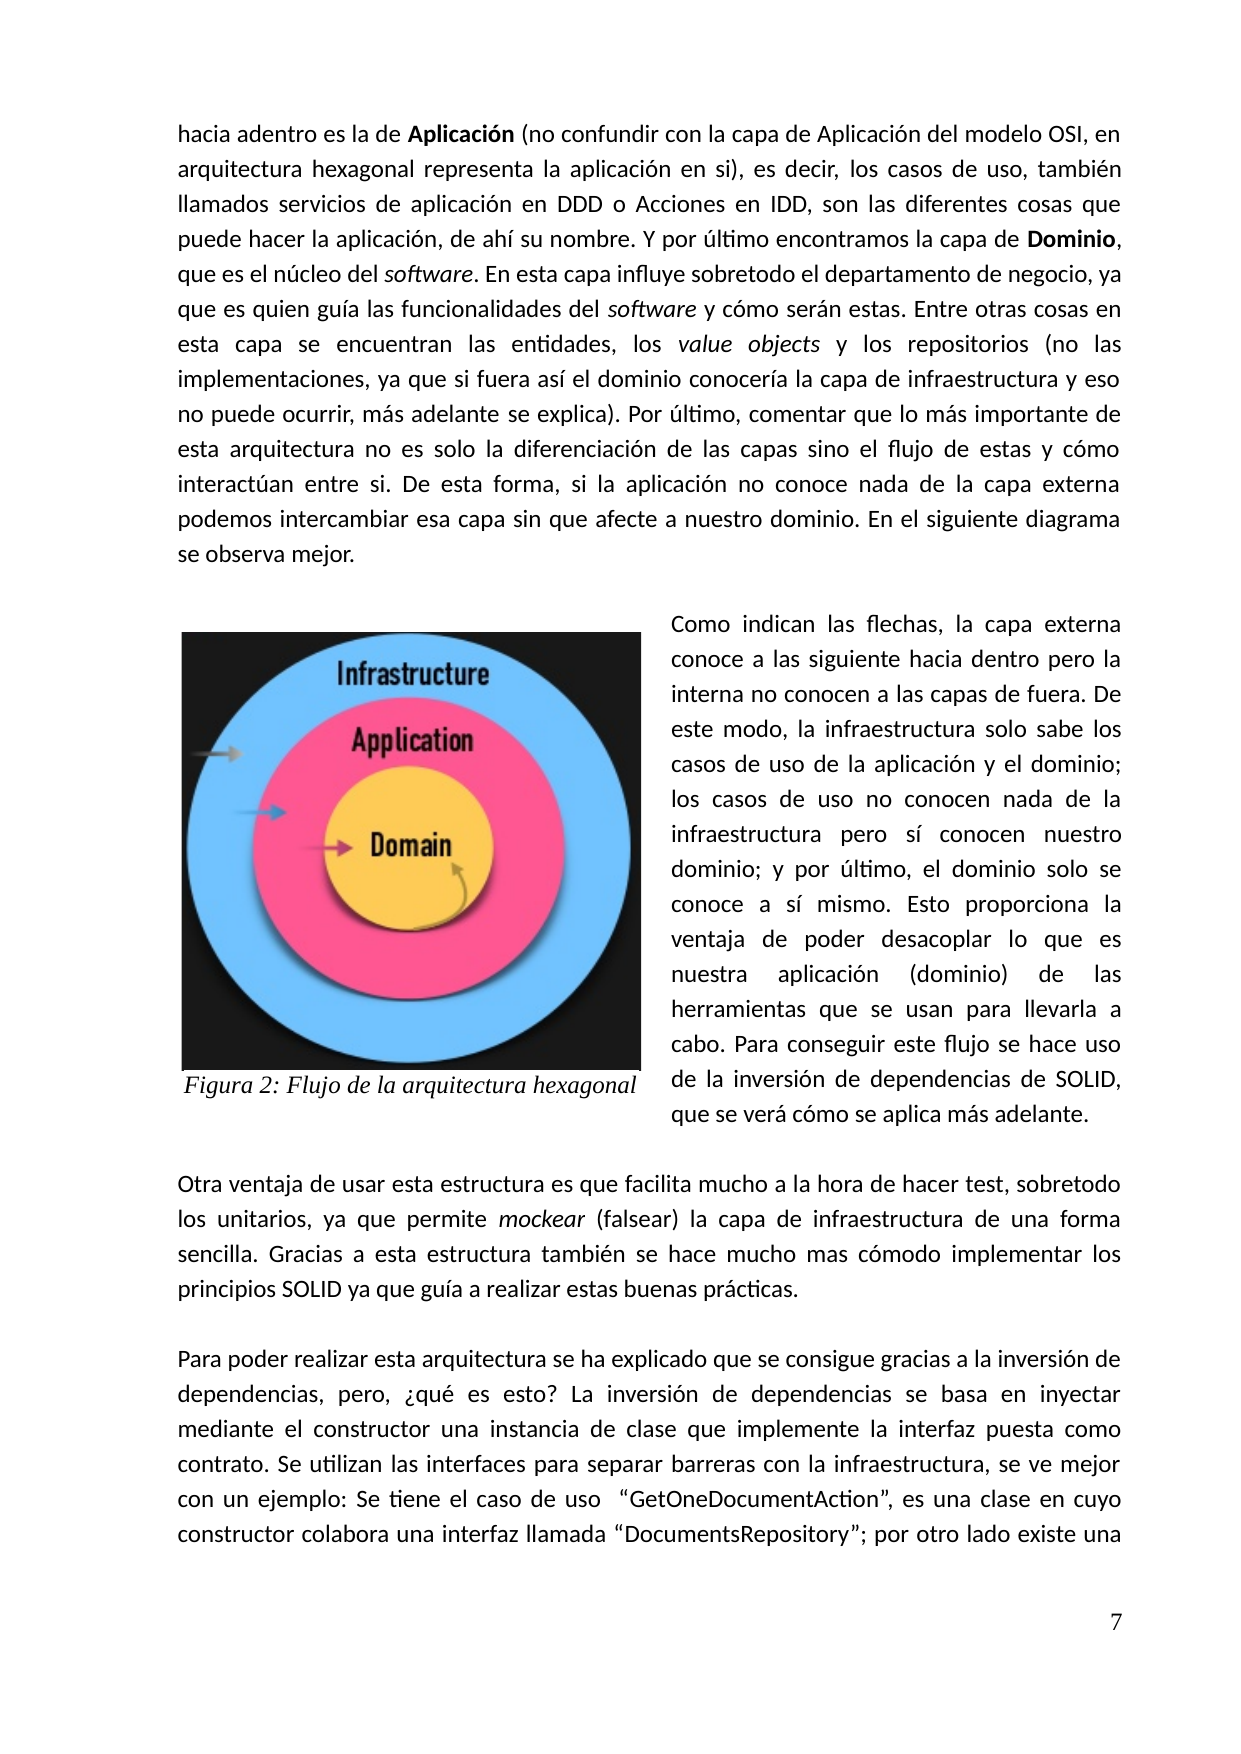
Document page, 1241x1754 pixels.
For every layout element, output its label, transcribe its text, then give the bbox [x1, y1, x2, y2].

text Para poder realizar esta arquitectura se ha explicado que se consigue gracias a la inversión de dependencias, pero, ¿qué es esto? La inversión de dependencias se basa en inyectar mediante el constructor una instancia de clase que implemente la interfaz puesta como contrato. Se utilizan las interfaces para separar barreras con la infraestructura, se ve mejor con un ejemplo: Se tiene el caso de uso “GetOneDocumentAction”, es una clase en cuyo constructor colabora una interfaz llamada “DocumentsRepository”; por otro lado existe una clase “DocumentsRepositoryPostgreSQL” que implementa la interfaz “DocumentsRepository”. Al instanciar la clase “GetOneDocumentAction” se le pasa una instancia de “DocumentsRepositoryPostgreSQL”. La clase “GetOneDocumentAction” no sabe qué implementación utiliza exactamente, solo conoce los métodos de la interfaz “DocumentsRepository”. Con esto, si en un futuro se quiere cambiar de base de datos, se crearía una clase “DocumentsRepositoryPostgreSQL” que implemente la interfaz “DocumentsRepository” y se inyectaría al caso de uso “GetOneDocumentAction”, que no se vería afectado por el cambio. También ayuda a la hora de hacer test unitarios, ya que se cambia esa implementación por una instancia de “DocumentsRepositoryInMemory” y así se puede falsear esa capa. De esta manera se consigue que el caso de uso de la aplicación (“GetOneDocumentAction”) no conozca cómo se implementa la infraestructura (“DocumentsRepositoryPostgreSQL”), solo conoce el contrato en común que se tiene gracias a la interfaz (“DocumentsRepository”). [177, 1444, 1122, 1549]
text Como se puede observar en la Figura 1, el color azul determina la capa de Infraestructura de la que se hablaba anteriormente. Se llama infraestructura a toda la capa externa a la aplicación, en este caso el back end, como puede ser la base de datos, la capa de aplicación en el modelo OSI (HTTP, HTTPS, FTP…), conexión con APIs externas, etc. La siguiente capa hacia adentro es la de Aplicación (no confundir con la capa de Aplicación del modelo OSI, en arquitectura hexagonal representa la aplicación en si), es decir, los casos de uso, también llamados servicios de aplicación en DDD o Acciones en IDD, son las diferentes cosas que puede hacer la aplicación, de ahí su nombre. Y por último encontramos la capa de Dominio, que es el núcleo del software. En esta capa influye sobretodo el departamento de negocio, ya que es quien guía las funcionalidades del software y cómo serán estas. Entre otras cosas en esta capa se encuentran las entidades, los value objects y los repositorios (no las implementaciones, ya que si fuera así el dominio conocería la capa de infraestructura y eso no puede ocurrir, más adelante se explica). Por último, comentar que lo más importante de esta arquitectura no es solo la diferenciación de las capas sino el flujo de estas y cómo interactúan entre si. De esta forma, si la aplicación no conoce nada de la capa externa podemos intercambiar esa capa sin que afecte a nuestro dominio. En el siguiente diagrama se observa mejor. [177, 394, 1122, 433]
text Como se puede observar en la Figura 1, el color azul determina la capa de Infraestructura de la que se hablaba anteriormente. Se llama infraestructura a toda la capa externa a la aplicación, en este caso el back end, como puede ser la base de datos, la capa de aplicación en el modelo OSI (HTTP, HTTPS, FTP…), conexión con APIs externas, etc. La siguiente capa hacia adentro es la de Aplicación (no confundir con la capa de Aplicación del modelo OSI, en arquitectura hexagonal representa la aplicación en si), es decir, los casos de uso, también llamados servicios de aplicación en DDD o Acciones en IDD, son las diferentes cosas que puede hacer la aplicación, de ahí su nombre. Y por último encontramos la capa de Dominio, que es el núcleo del software. En esta capa influye sobretodo el departamento de negocio, ya que es quien guía las funcionalidades del software y cómo serán estas. Entre otras cosas en esta capa se encuentran las entidades, los value objects y los repositorios (no las implementaciones, ya que si fuera así el dominio conocería la capa de infraestructura y eso no puede ocurrir, más adelante se explica). Por último, comentar que lo más importante de esta arquitectura no es solo la diferenciación de las capas sino el flujo de estas y cómo interactúan entre si. De esta forma, si la aplicación no conoce nada de la capa externa podemos intercambiar esa capa sin que afecte a nuestro dominio. En el siguiente diagrama se observa mejor. [177, 149, 1122, 188]
picture [181, 632, 642, 1071]
text Como se puede observar en la Figura 1, el color azul determina la capa de Infraestructura de la que se hablaba anteriormente. Se llama infraestructura a toda la capa externa a la aplicación, en este caso el back end, como puede ser la base de datos, la capa de aplicación en el modelo OSI (HTTP, HTTPS, FTP…), conexión con APIs externas, etc. La siguiente capa hacia adentro es la de Aplicación (no confundir con la capa de Aplicación del modelo OSI, en arquitectura hexagonal representa la aplicación en si), es decir, los casos de uso, también llamados servicios de aplicación en DDD o Acciones en IDD, son las diferentes cosas que puede hacer la aplicación, de ahí su nombre. Y por último encontramos la capa de Dominio, que es el núcleo del software. En esta capa influye sobretodo el departamento de negocio, ya que es quien guía las funcionalidades del software y cómo serán estas. Entre otras cosas en esta capa se encuentran las entidades, los value objects y los repositorios (no las implementaciones, ya que si fuera así el dominio conocería la capa de infraestructura y eso no puede ocurrir, más adelante se explica). Por último, comentar que lo más importante de esta arquitectura no es solo la diferenciación de las capas sino el flujo de estas y cómo interactúan entre si. De esta forma, si la aplicación no conoce nada de la capa externa podemos intercambiar esa capa sin que afecte a nuestro dominio. En el siguiente diagrama se observa mejor. [177, 219, 1122, 293]
text Como indican las flechas, la capa externa conoce a las siguiente hacia dentro pero la interna no conocen a las capas de fuera. De este modo, la infraestructura solo sabe los casos de uso de la aplicación y el dominio; los casos de uso no conocen nada de la infraestructura pero sí conocen nuestro dominio; y por último, el dominio solo se conoce a sí mismo. Esto proporciona la ventaja de poder desacoplar lo que es nuestra aplicación (dominio) de las herramientas que se usan para llevarla a cabo. Para conseguir este flujo se hace uso de la inversión de dependencias de SOLID, que se verá cómo se aplica más adelante. [177, 608, 1122, 1129]
text Otra ventaja de usar esta estructura es que facilita mucho a la hora de hacer test, sobretodo los unitarios, ya que permite mockear (falsear) la capa de infraestructura de una forma sencilla. Gracias a esta estructura también se hace mucho mas cómodo implementar los principios SOLID ya que guía a realizar estas buenas prácticas. [177, 1269, 1122, 1304]
text Como se puede observar en la Figura 1, el color azul determina la capa de Infraestructura de la que se hablaba anteriormente. Se llama infraestructura a toda la capa externa a la aplicación, en este caso el back end, como puede ser la base de datos, la capa de aplicación en el modelo OSI (HTTP, HTTPS, FTP…), conexión con APIs externas, etc. La siguiente capa hacia adentro es la de Aplicación (no confundir con la capa de Aplicación del modelo OSI, en arquitectura hexagonal representa la aplicación en si), es decir, los casos de uso, también llamados servicios de aplicación en DDD o Acciones en IDD, son las diferentes cosas que puede hacer la aplicación, de ahí su nombre. Y por último encontramos la capa de Dominio, que es el núcleo del software. En esta capa influye sobretodo el departamento de negocio, ya que es quien guía las funcionalidades del software y cómo serán estas. Entre otras cosas en esta capa se encuentran las entidades, los value objects y los repositorios (no las implementaciones, ya que si fuera así el dominio conocería la capa de infraestructura y eso no puede ocurrir, más adelante se explica). Por último, comentar que lo más importante de esta arquitectura no es solo la diferenciación de las capas sino el flujo de estas y cómo interactúan entre si. De esta forma, si la aplicación no conoce nada de la capa externa podemos intercambiar esa capa sin que afecte a nuestro dominio. En el siguiente diagrama se observa mejor. [177, 534, 1122, 569]
